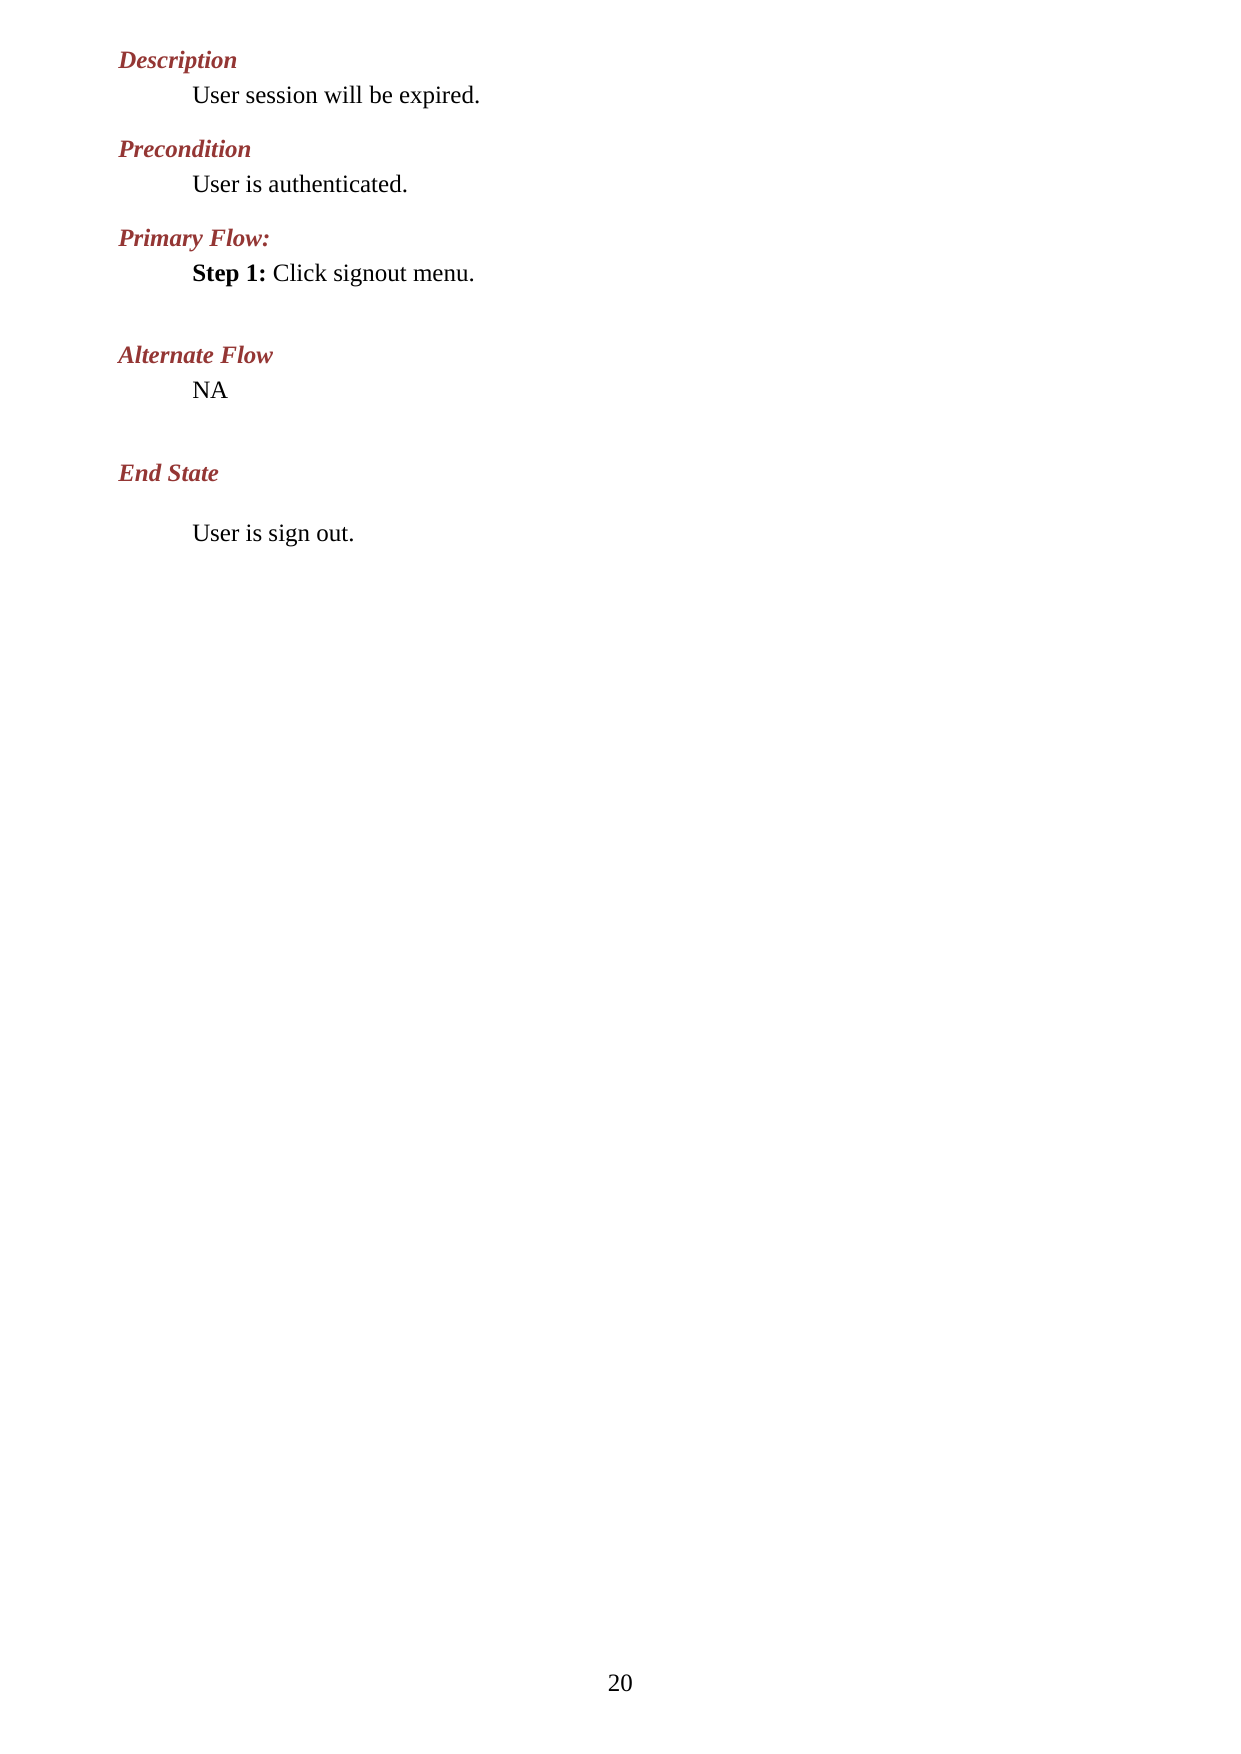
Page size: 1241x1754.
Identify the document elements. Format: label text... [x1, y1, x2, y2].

text User is sign out. [118, 518, 1122, 547]
text NA [118, 375, 1122, 404]
subtitle Alternate Flow [118, 340, 1122, 369]
subtitle Precondition [118, 134, 1122, 163]
text User session will be expired. [118, 80, 1122, 109]
subtitle Primary Flow: [118, 223, 1122, 252]
text Step 1: Click signout menu. [118, 258, 1122, 287]
subtitle End State [118, 458, 1122, 487]
subtitle Description [118, 45, 1122, 74]
text User is authenticated. [118, 169, 1122, 198]
